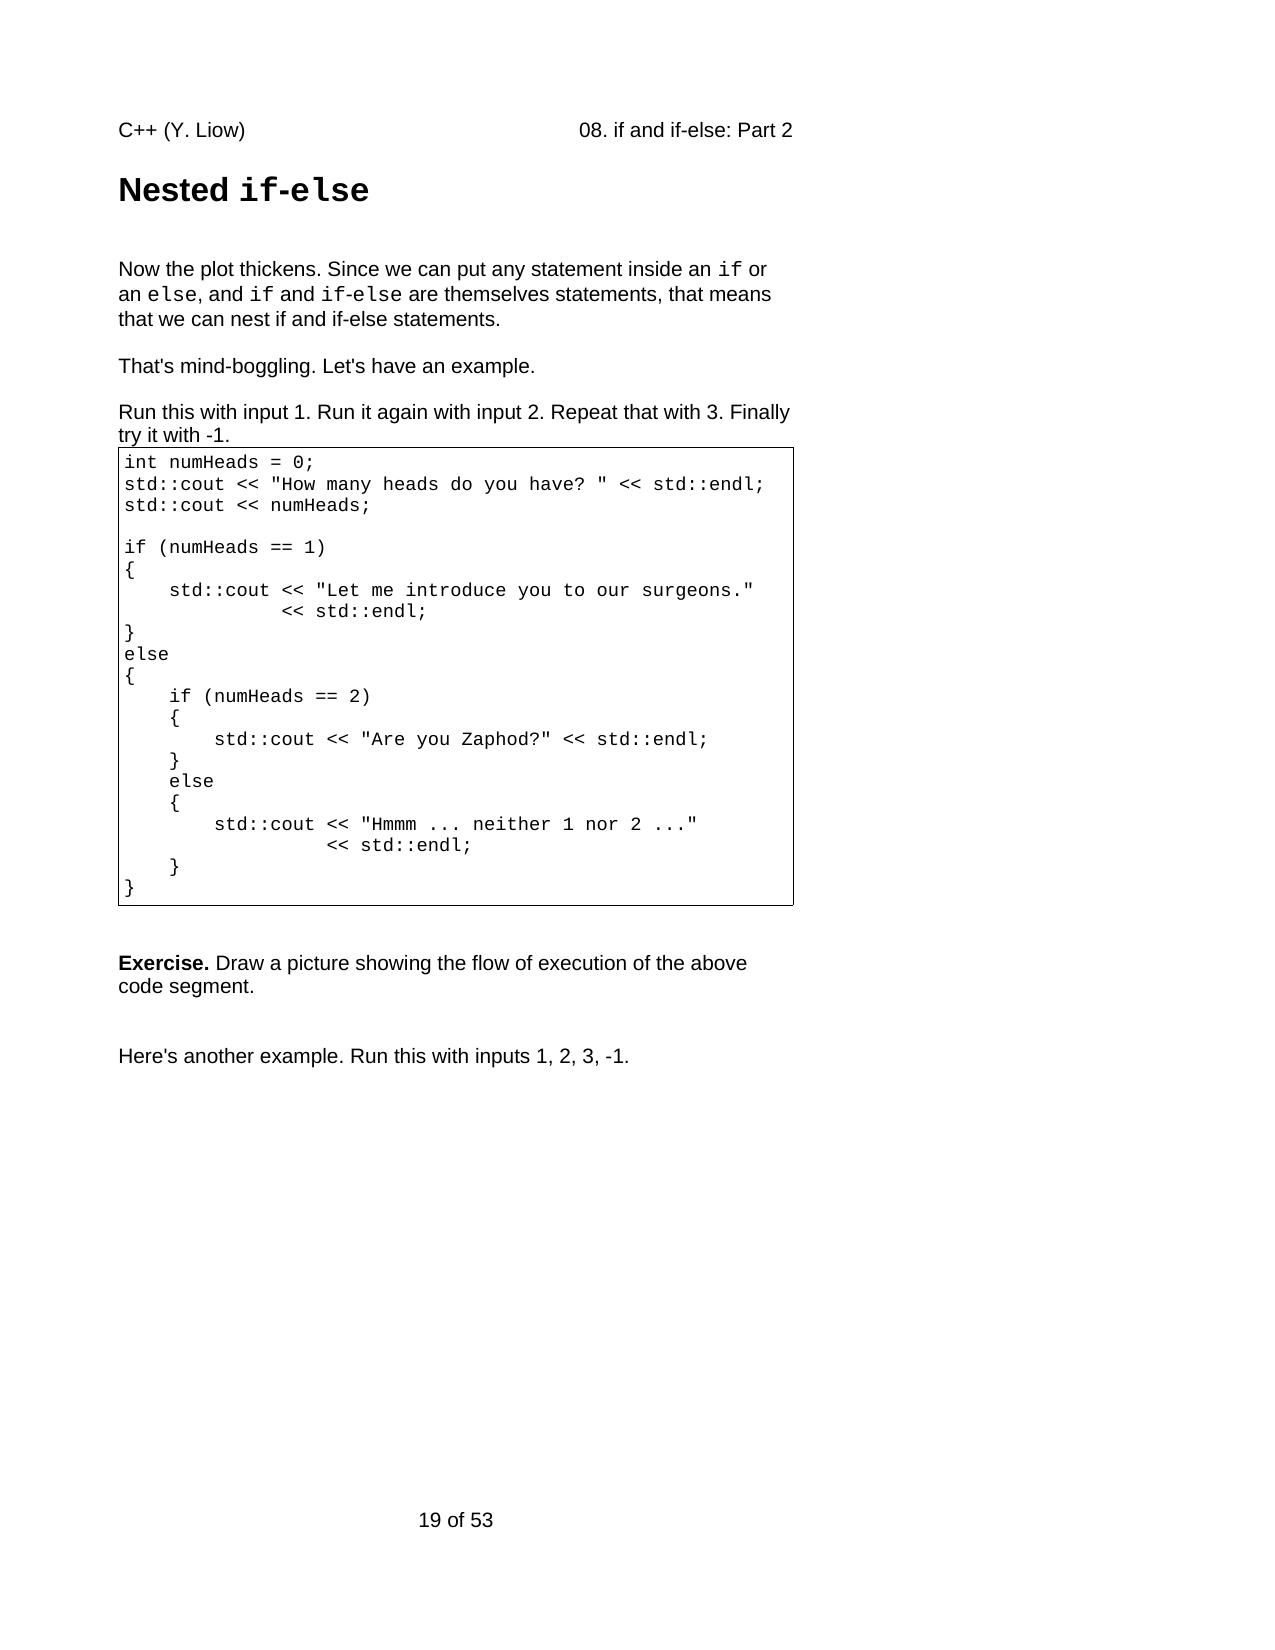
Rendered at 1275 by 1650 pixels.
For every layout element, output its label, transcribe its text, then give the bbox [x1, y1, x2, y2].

text Now the plot thickens. Since we can put any statement inside an if or an else, and if and if-else are themselves statements, that means that we can nest if and if-else statements. [118, 258, 793, 331]
text Exercise. Draw a picture showing the flow of execution of the above code segment. [118, 952, 793, 998]
table_header int numHeads = 0; std::cout << "How many heads do you have? " << std::endl; std::cout << numHeads; if (numHeads == 1) { std::cout << "Let me introduce you to our surgeons." << std::endl; } else { if (numHeads == 2) { std::cout << "Are you Zaphod?" << std::endl; } else { std::cout << "Hmmm ... neither 1 nor 2 ..." << std::endl; } } [119, 448, 793, 905]
text Run this with input 1. Run it again with input 2. Repeat that with 3. Finally try it with -1. [118, 401, 793, 447]
text That's mind-boggling. Let's have an example. [118, 354, 793, 377]
text Nested if-else [118, 171, 793, 211]
text Here's another example. Run this with inputs 1, 2, 3, -1. [118, 1044, 793, 1068]
